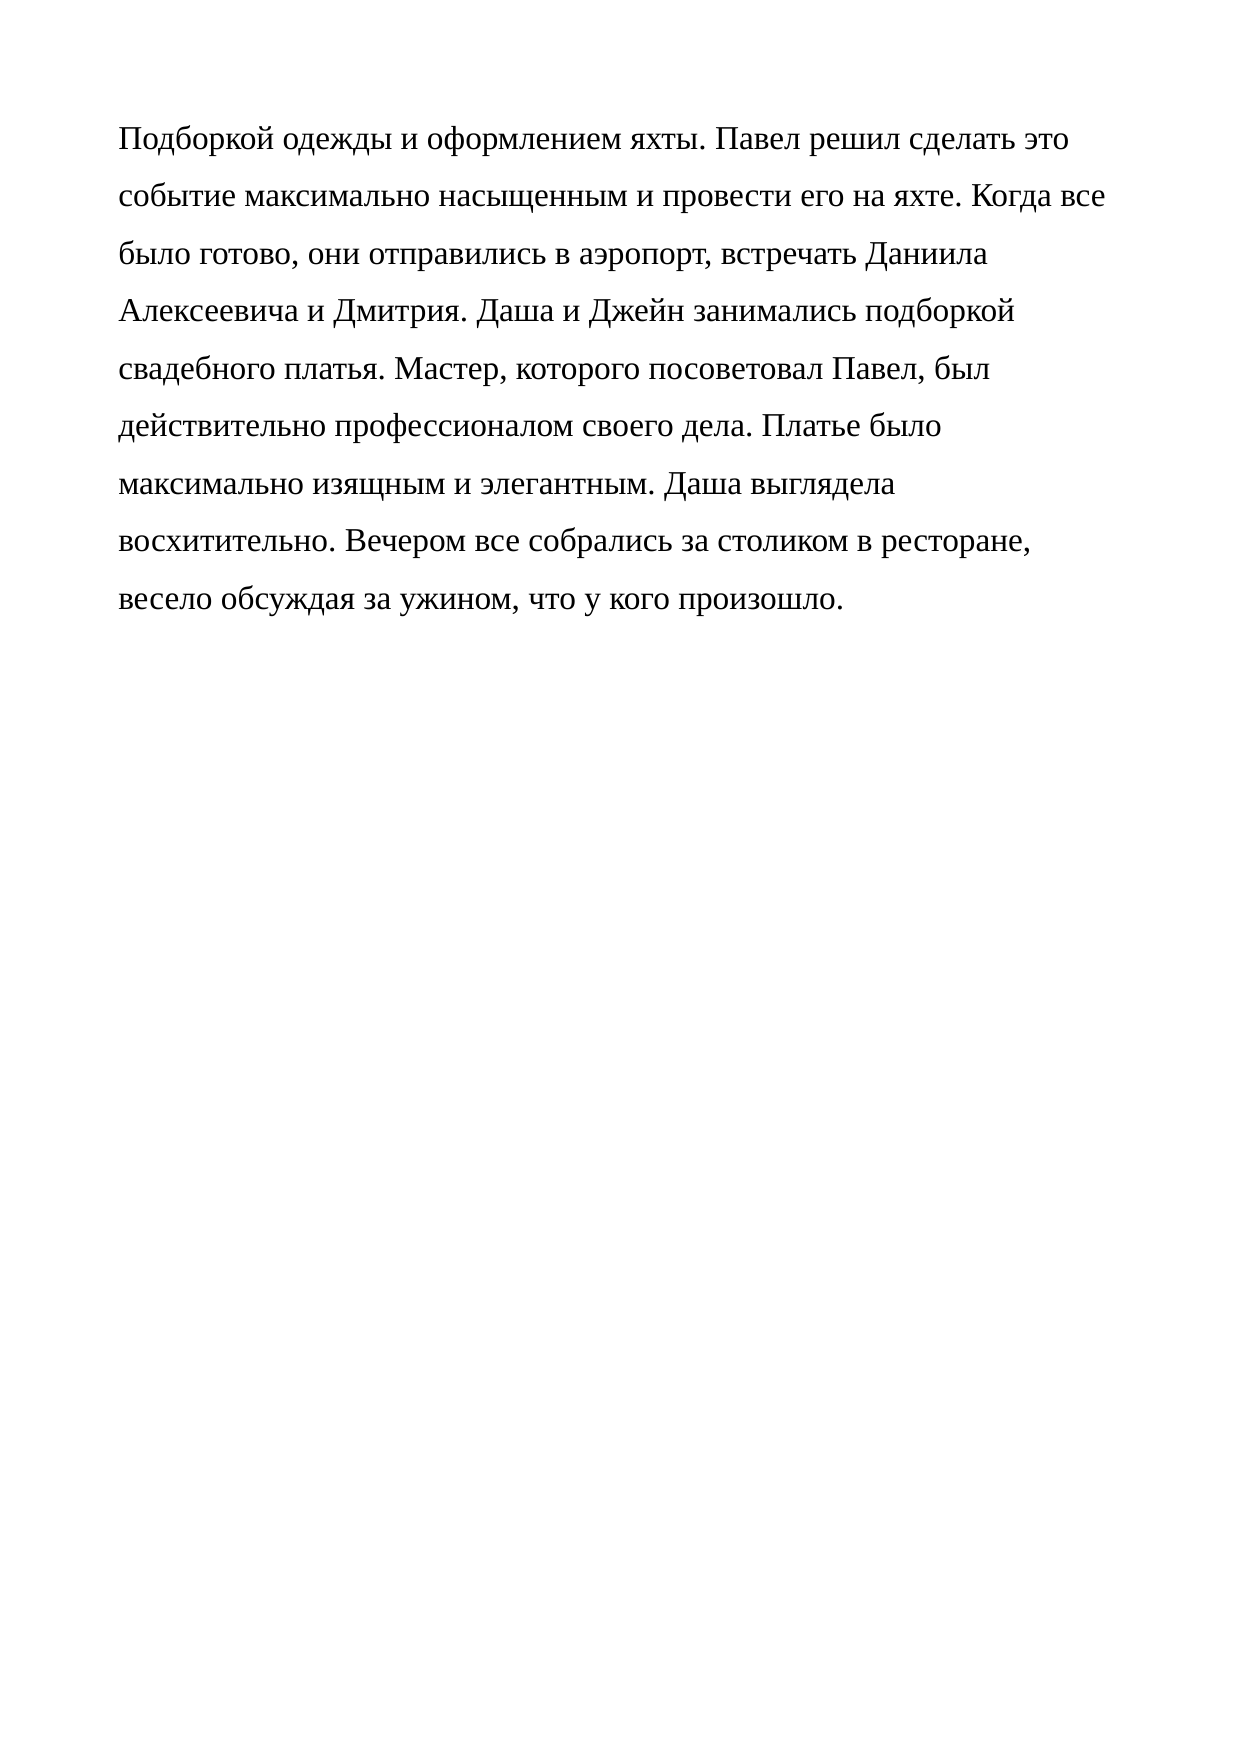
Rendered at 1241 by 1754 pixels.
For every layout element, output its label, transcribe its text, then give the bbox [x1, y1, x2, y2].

text Подборкой одежды и оформлением яхты. Павел решил сделать это событие максимально насыщенным и провести его на яхте. Когда все было готово, они отправились в аэропорт, встречать Даниила Алексеевича и Дмитрия. Даша и Джейн занимались подборкой свадебного платья. Мастер, которого посоветовал Павел, был действительно профессионалом своего дела. Платье было максимально изящным и элегантным. Даша выглядела восхитительно. Вечером все собрались за столиком в ресторане, весело обсуждая за ужином, что у кого произошло. [118, 118, 1122, 616]
